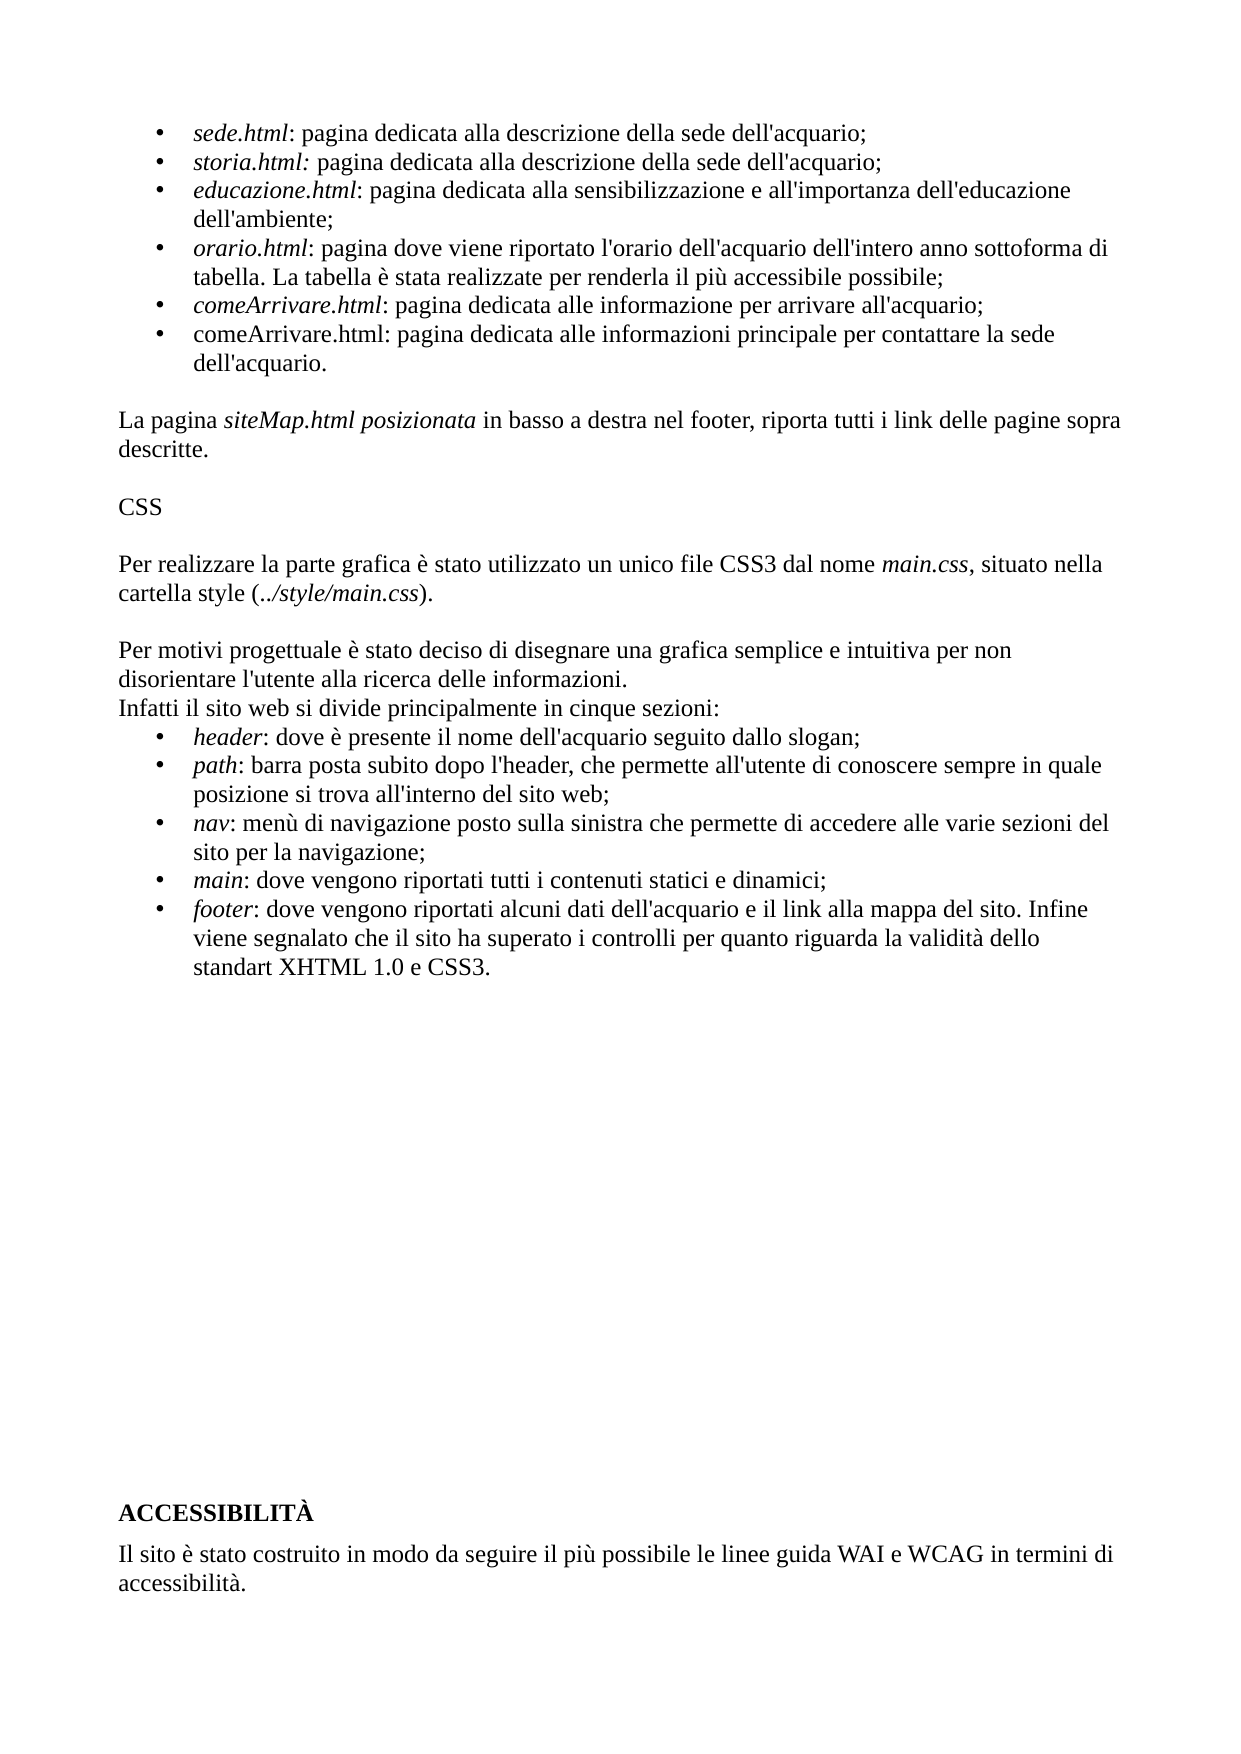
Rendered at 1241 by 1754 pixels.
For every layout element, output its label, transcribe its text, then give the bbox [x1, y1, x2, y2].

list main: dove vengono riportati tutti i contenuti statici e dinamici; [156, 866, 1122, 894]
text Il sito è stato costruito in modo da seguire il più possibile le linee guida WAI e WCAG in termini di accessibilità. [118, 1539, 1122, 1597]
list path: barra posta subito dopo l'header, che permette all'utente di conoscere sempre in quale posizione si trova all'interno del sito web; [156, 751, 1122, 808]
list comeArrivare.html: pagina dedicata alle informazioni principale per contattare la sede dell'acquario. [156, 319, 1122, 377]
text La pagina siteMap.html posizionata in basso a destra nel footer, riporta tutti i link delle pagine sopra descritte. [118, 406, 1122, 463]
text Infatti il sito web si divide principalmente in cinque sezioni: [118, 693, 1122, 722]
text Per realizzare la parte grafica è stato utilizzato un unico file CSS3 dal nome main.css, situato nella cartella style (../style/main.css). [118, 549, 1122, 607]
list educazione.html: pagina dedicata alla sensibilizzazione e all'importanza dell'educazione dell'ambiente; [156, 176, 1122, 233]
text Per motivi progettuale è stato deciso di disegnare una grafica semplice e intuitiva per non disorientare l'utente alla ricerca delle informazioni. [118, 636, 1122, 693]
list footer: dove vengono riportati alcuni dati dell'acquario e il link alla mappa del sito. Infine viene segnalato che il sito ha superato i controlli per quanto riguarda la validità dello standart XHTML 1.0 e CSS3. [156, 894, 1122, 981]
text ACCESSIBILITÀ [118, 1498, 1122, 1527]
text CSS [118, 492, 1122, 521]
list sede.html: pagina dedicata alla descrizione della sede dell'acquario; [156, 118, 1122, 147]
list storia.html: pagina dedicata alla descrizione della sede dell'acquario; [156, 147, 1122, 176]
list header: dove è presente il nome dell'acquario seguito dallo slogan; [156, 722, 1122, 751]
list comeArrivare.html: pagina dedicata alle informazione per arrivare all'acquario; [156, 291, 1122, 319]
list orario.html: pagina dove viene riportato l'orario dell'acquario dell'intero anno sottoforma di tabella. La tabella è stata realizzate per renderla il più accessibile possibile; [156, 233, 1122, 291]
list nav: menù di navigazione posto sulla sinistra che permette di accedere alle varie sezioni del sito per la navigazione; [156, 808, 1122, 866]
